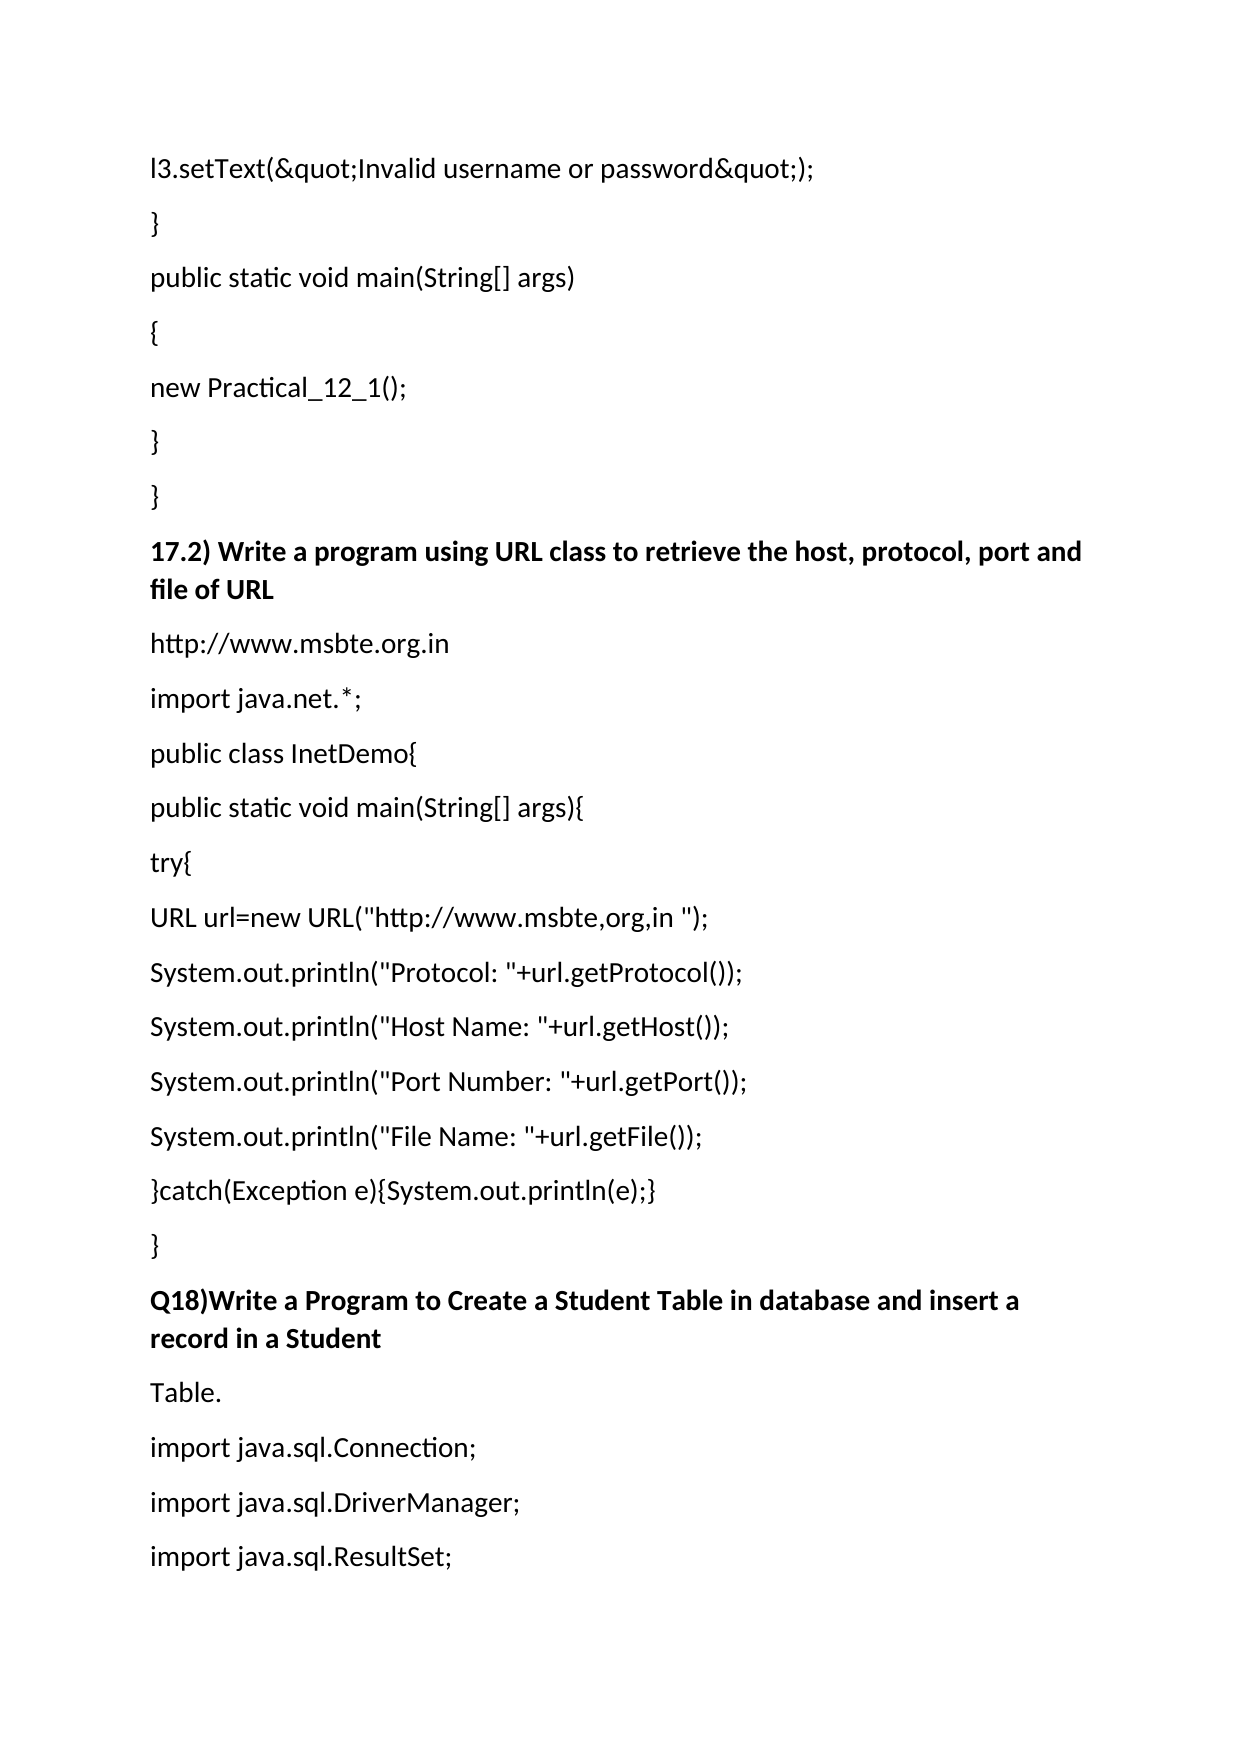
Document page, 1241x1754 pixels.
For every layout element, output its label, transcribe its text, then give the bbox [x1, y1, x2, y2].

text http://www.msbte.org.in [150, 626, 1090, 661]
text public static void main(String[] args) [150, 259, 1090, 295]
text public static void main(String[] args){ [150, 789, 1090, 825]
text System.out.println("Port Number: "+url.getPort()); [150, 1063, 1090, 1099]
text } [150, 205, 1090, 240]
text import java.sql.Connection; [150, 1429, 1090, 1465]
text try{ [150, 844, 1090, 880]
text System.out.println("Protocol: "+url.getProtocol()); [150, 954, 1090, 989]
text public class InetDemo{ [150, 735, 1090, 771]
text new Practical_12_1(); [150, 369, 1090, 404]
text l3.setText(&quot;Invalid username or password&quot;); [150, 150, 1090, 186]
text } [150, 478, 1090, 514]
text { [150, 314, 1090, 350]
text } [150, 423, 1090, 459]
text Q18)Write a Program to Create a Student Table in database and insert a record in a Student [150, 1282, 1090, 1355]
text import java.sql.ResultSet; [150, 1538, 1090, 1574]
text Table. [150, 1374, 1090, 1410]
text } [150, 1227, 1090, 1263]
text }catch(Exception e){System.out.println(e);} [150, 1172, 1090, 1208]
text URL url=new URL("http://www.msbte,org,in "); [150, 899, 1090, 934]
text import java.net.*; [150, 680, 1090, 716]
text import java.sql.DriverManager; [150, 1484, 1090, 1519]
text 17.2) Write a program using URL class to retrieve the host, protocol, port and file of URL [150, 533, 1090, 606]
text System.out.println("File Name: "+url.getFile()); [150, 1118, 1090, 1153]
text System.out.println("Host Name: "+url.getHost()); [150, 1008, 1090, 1044]
